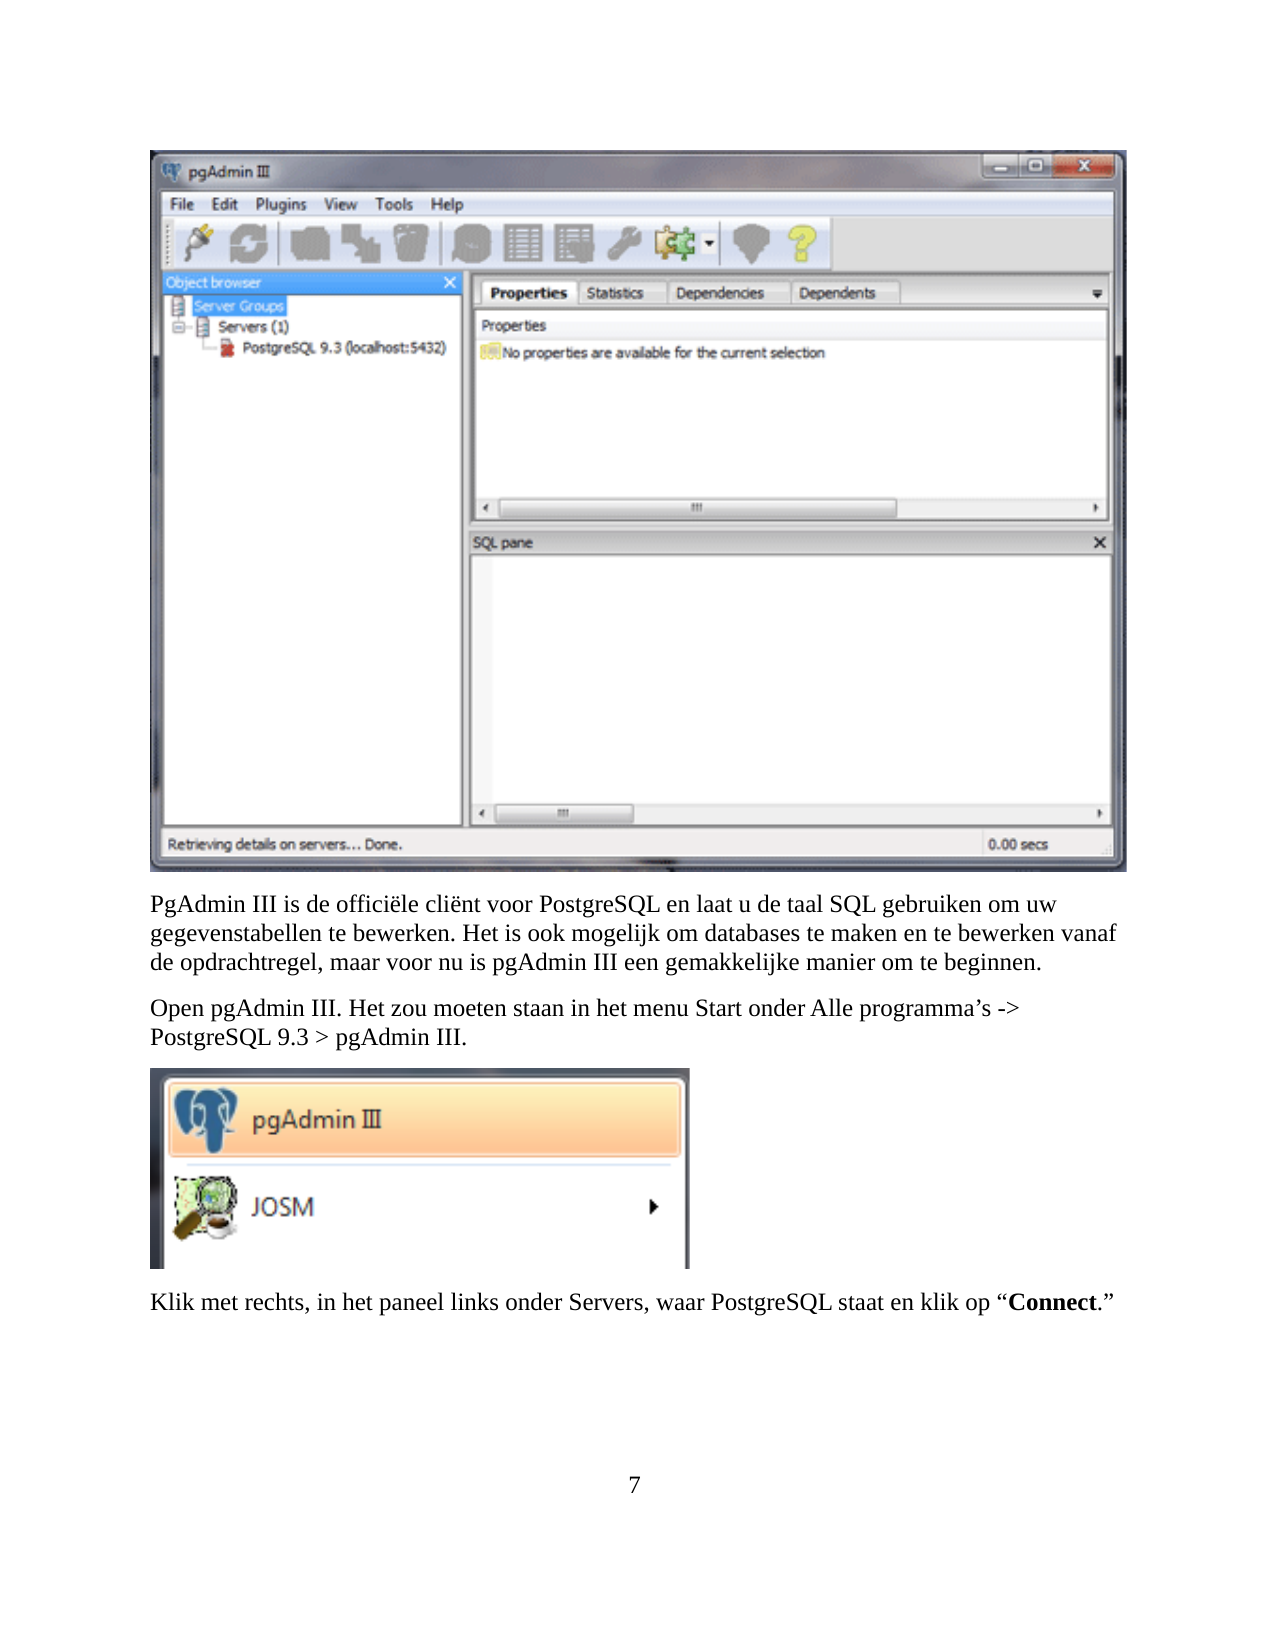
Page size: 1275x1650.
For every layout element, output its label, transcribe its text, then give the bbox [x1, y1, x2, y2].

picture [150, 150, 1127, 872]
text PgAdmin III is de officiële cliënt voor PostgreSQL en laat u de taal SQL gebruiken om uw gegevenstabellen te bewerken. Het is ook mogelijk om databases te maken en te bewerken vanaf de opdrachtregel, maar voor nu is pgAdmin III een gemakkelijke manier om te beginnen. [150, 889, 1125, 975]
text Klik met rechts, in het paneel links onder Servers, waar PostgreSQL staat en klik op “Connect.” [150, 1287, 1125, 1315]
picture [150, 1068, 690, 1269]
text Open pgAdmin III. Het zou moeten staan in het menu Start onder Alle programma’s -> PostgreSQL 9.3 > pgAdmin III. [150, 993, 1125, 1051]
